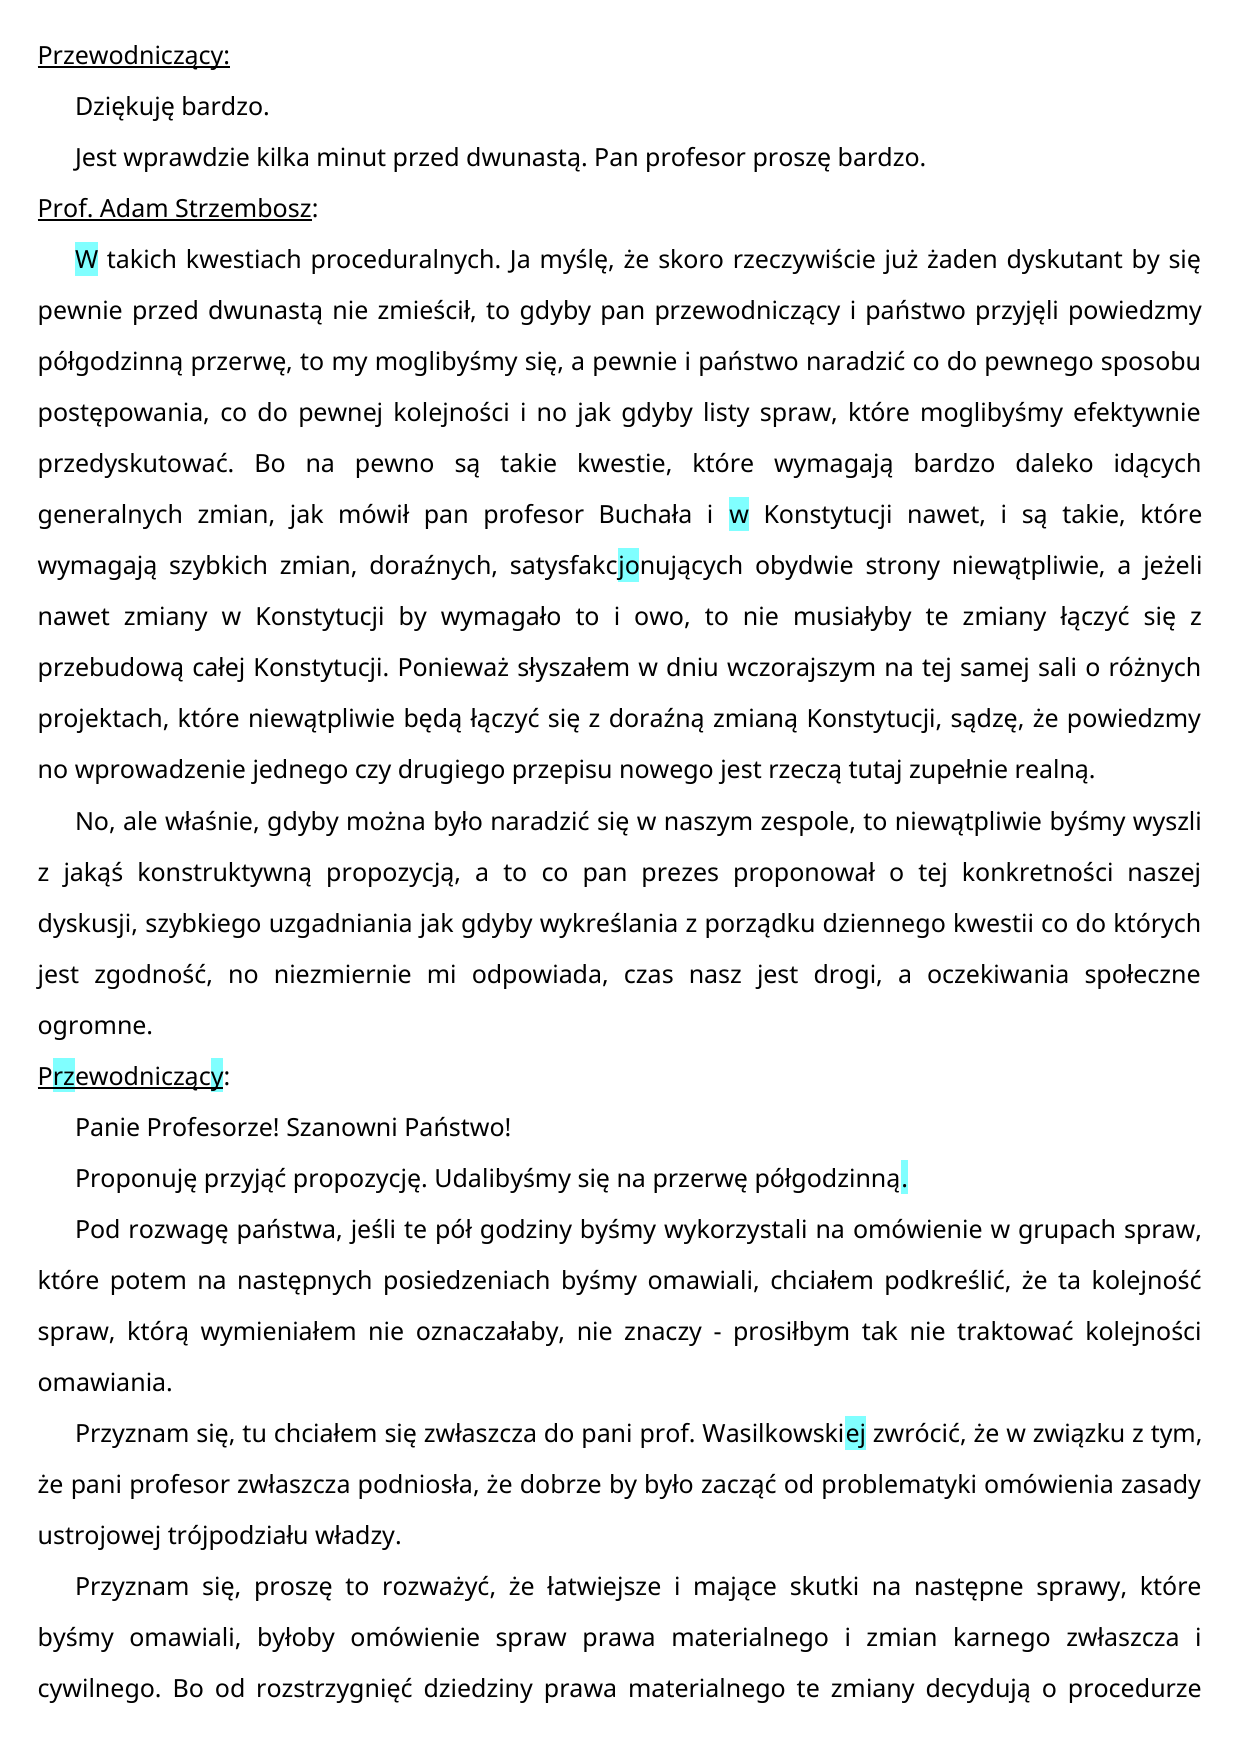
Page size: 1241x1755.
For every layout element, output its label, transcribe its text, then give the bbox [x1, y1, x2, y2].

text Jest wprawdzie kilka minut przed dwunastą. Pan profesor proszę bardzo. [37, 139, 1203, 174]
text Proponuję przyjąć propozycję. Udalibyśmy się na przerwę półgodzinną. [37, 1160, 1203, 1194]
text Panie Profesorze! Szanowni Państwo! [37, 1109, 1203, 1143]
text Przewodniczący: [37, 37, 1203, 72]
text W takich kwestiach proceduralnych. Ja myślę, że skoro rzeczywiście już żaden dyskutant by się pewnie przed dwunastą nie zmieścił, to gdyby pan przewodniczący i państwo przyjęli powiedzmy półgodzinną przerwę, to my moglibyśmy się, a pewnie i państwo naradzić co do pewnego sposobu postępowania, co do pewnej kolejności i no jak gdyby listy spraw, które moglibyśmy efektywnie przedyskutować. Bo na pewno są takie kwestie, które wymagają bardzo daleko idących generalnych zmian, jak mówił pan profesor Buchała i w Konstytucji nawet, i są takie, które wymagają szybkich zmian, doraźnych, satysfakcjonujących obydwie strony niewątpliwie, a jeżeli nawet zmiany w Konstytucji by wymagało to i owo, to nie musiałyby te zmiany łączyć się z przebudową całej Konstytucji. Ponieważ słyszałem w dniu wczorajszym na tej samej sali o różnych projektach, które niewątpliwie będą łączyć się z doraźną zmianą Konstytucji, sądzę, że powiedzmy no wprowadzenie jednego czy drugiego przepisu nowego jest rzeczą tutaj zupełnie realną. [37, 242, 1203, 786]
text Przyznam się, tu chciałem się zwłaszcza do pani prof. Wasilkowskiej zwrócić, że w związku z tym, że pani profesor zwłaszcza podniosła, że dobrze by było zacząć od problematyki omówienia zasady ustrojowej trójpodziału władzy. [37, 1416, 1203, 1552]
text No, ale właśnie, gdyby można było naradzić się w naszym zespole, to niewątpliwie byśmy wyszli z jakąś konstruktywną propozycją, a to co pan prezes proponował o tej konkretności naszej dyskusji, szybkiego uzgadniania jak gdyby wykreślania z porządku dziennego kwestii co do których jest zgodność, no niezmiernie mi odpowiada, czas nasz jest drogi, a oczekiwania społeczne ogromne. [37, 803, 1203, 1041]
text Przewodniczący: [37, 1058, 1203, 1092]
text Prof. Adam Strzembosz: [37, 191, 1203, 225]
text Przyznam się, proszę to rozważyć, że łatwiejsze i mające skutki na następne sprawy, które byśmy omawiali, byłoby omówienie spraw prawa materialnego i zmian karnego zwłaszcza i cywilnego. Bo od rozstrzygnięć dziedziny prawa materialnego te zmiany decydują o procedurze [37, 1569, 1203, 1705]
text Pod rozwagę państwa, jeśli te pół godziny byśmy wykorzystali na omówienie w grupach spraw, które potem na następnych posiedzeniach byśmy omawiali, chciałem podkreślić, że ta kolejność spraw, którą wymieniałem nie oznaczałaby, nie znaczy - prosiłbym tak nie traktować kolejności omawiania. [37, 1211, 1203, 1399]
text Dziękuję bardzo. [37, 88, 1203, 123]
